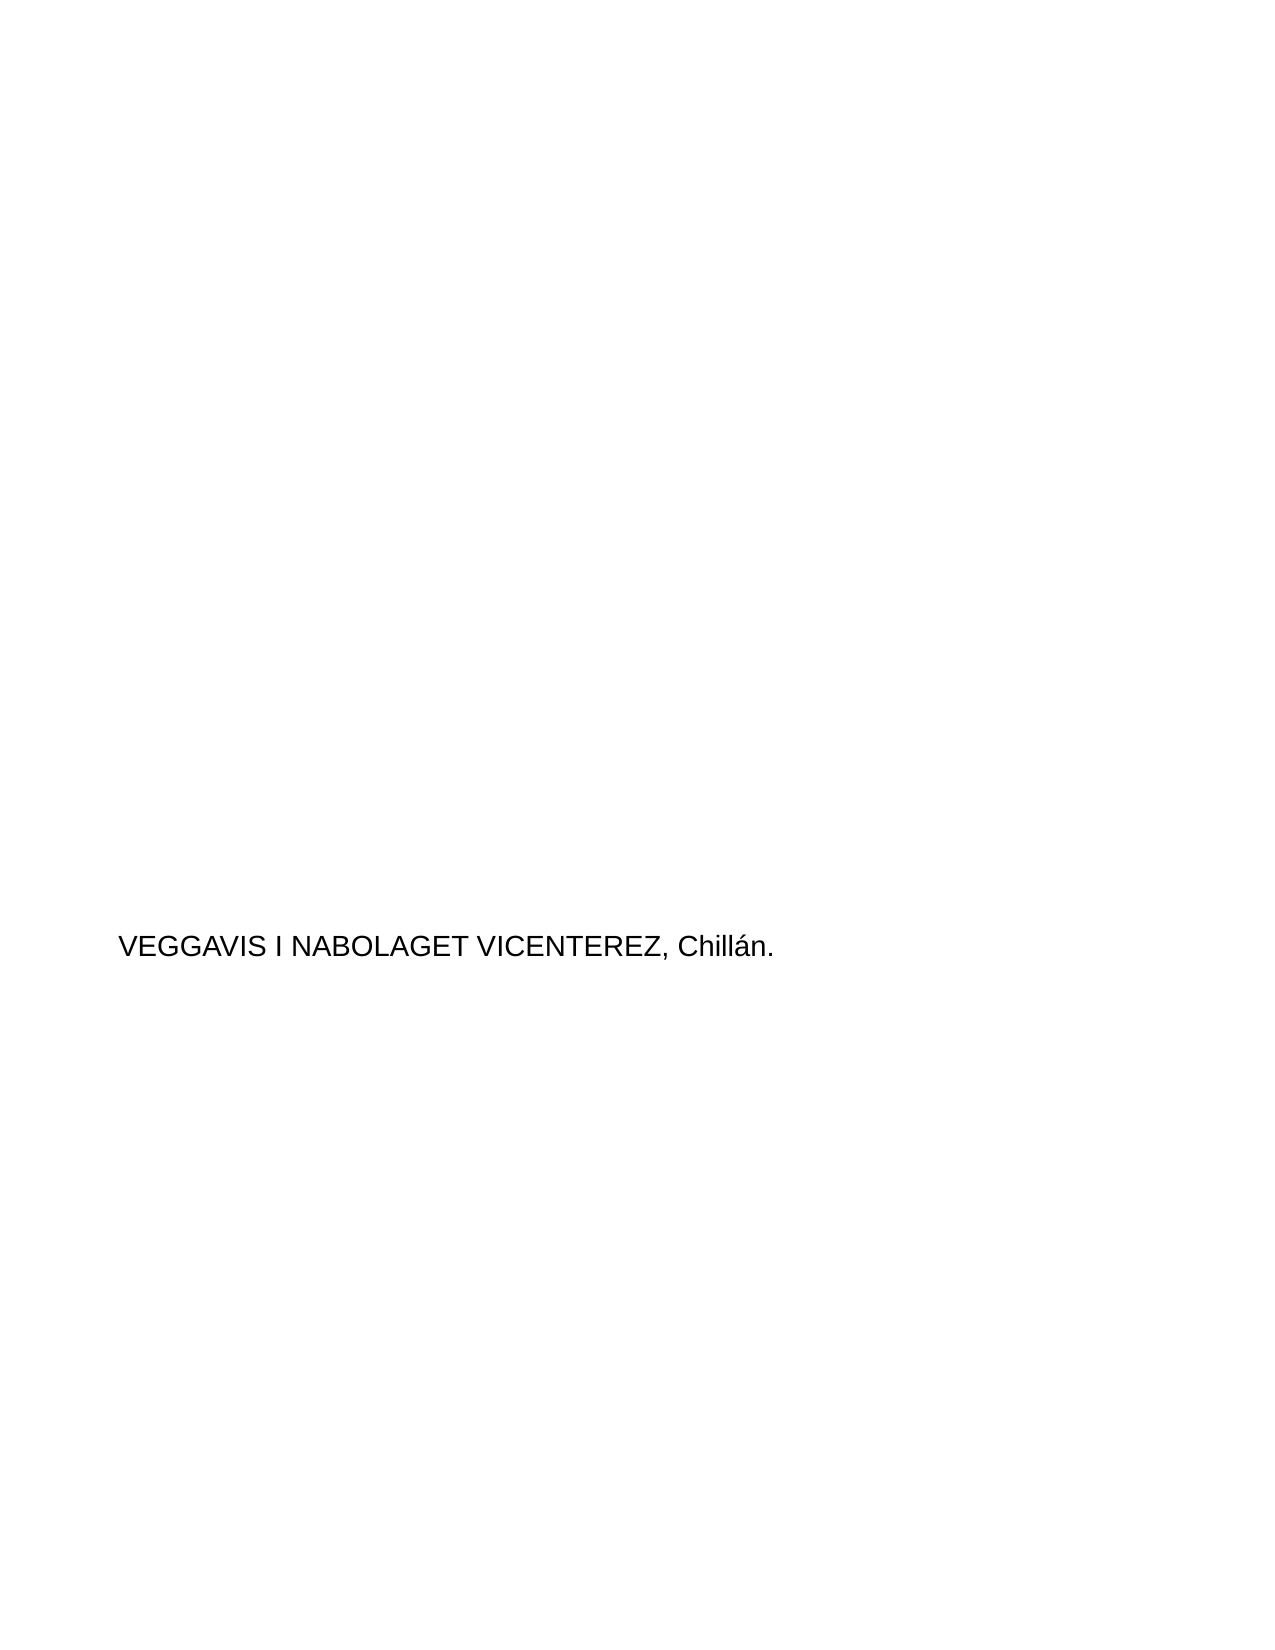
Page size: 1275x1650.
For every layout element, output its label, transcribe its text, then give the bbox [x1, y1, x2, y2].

text VEGGAVIS I NABOLAGET VICENTEREZ, Chillán. [118, 118, 1157, 963]
